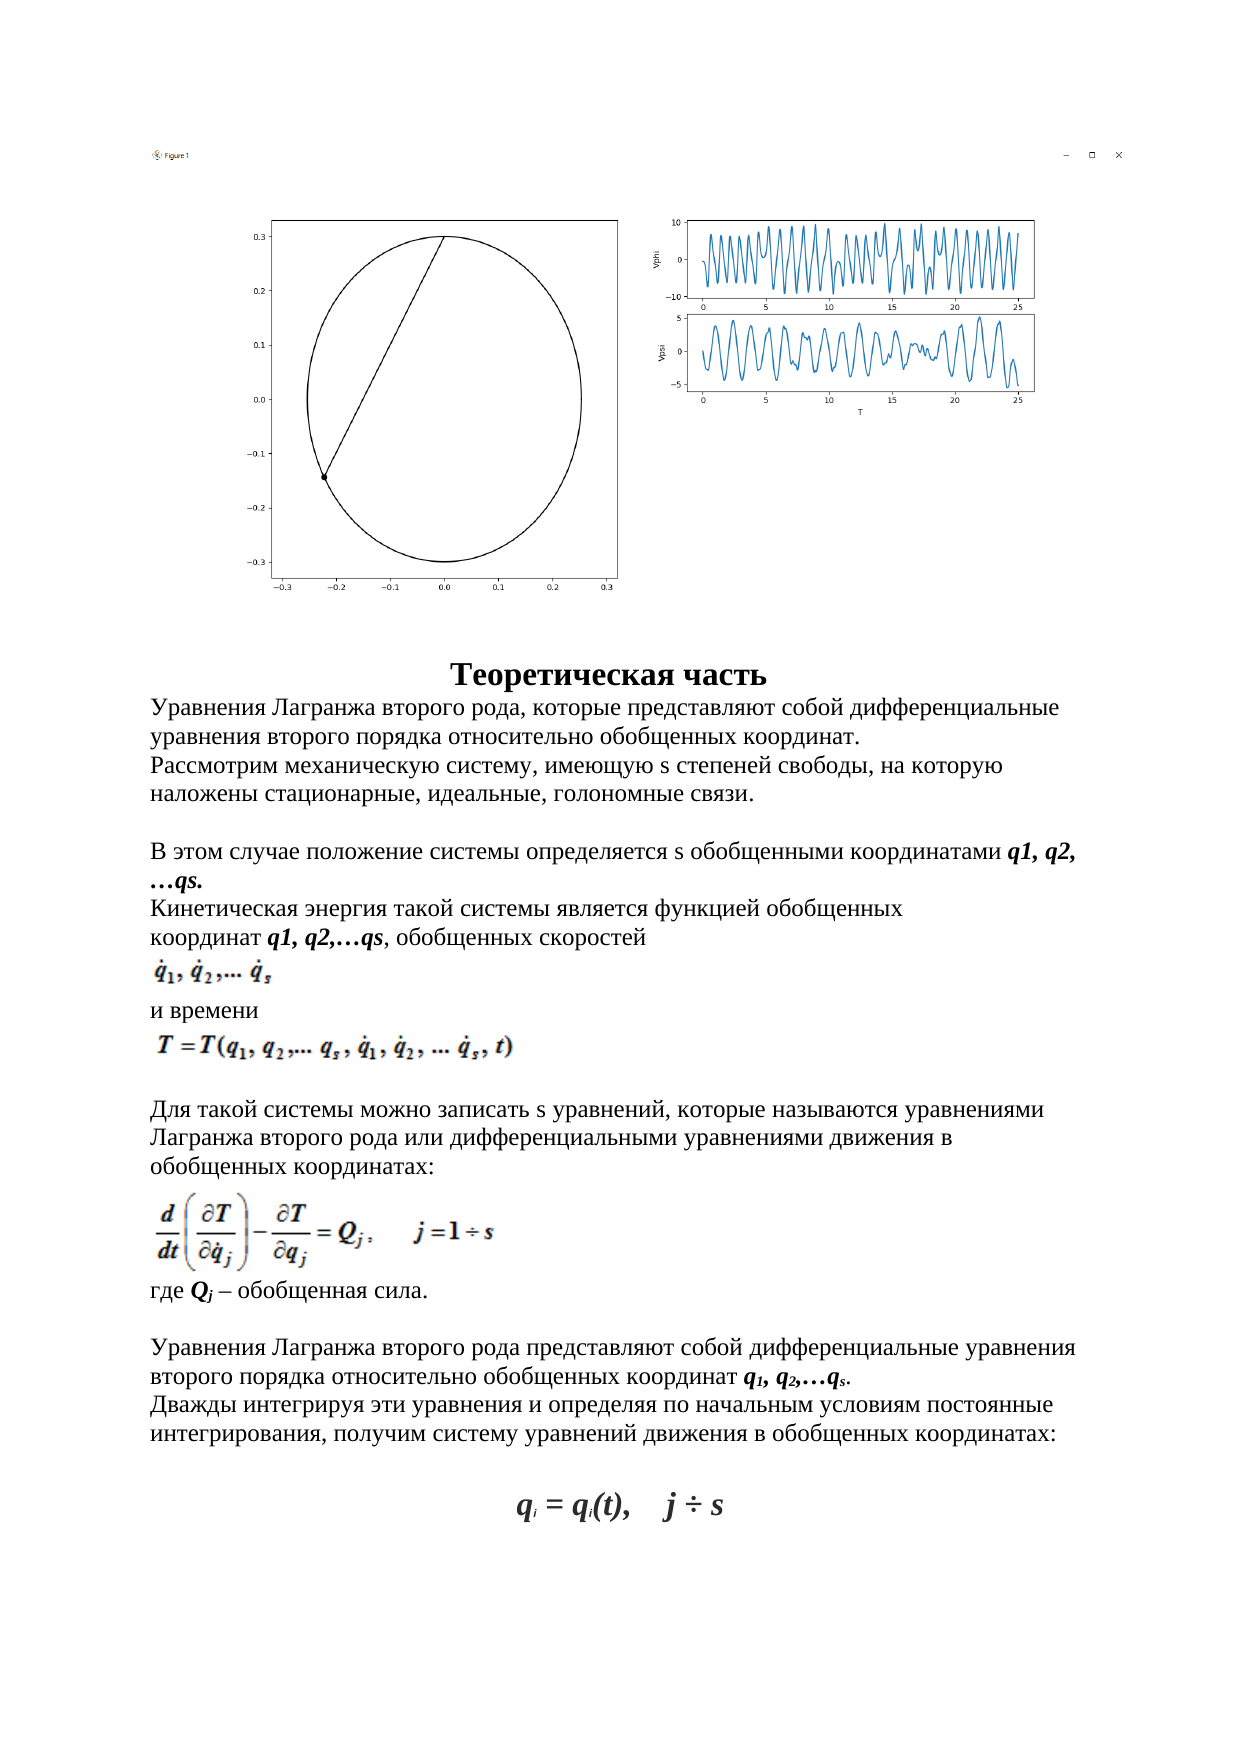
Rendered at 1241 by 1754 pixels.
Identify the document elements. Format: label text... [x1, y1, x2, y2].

text Для такой системы можно записать s уравнений, которые называются уравнениями Лагранжа второго рода или дифференциальными уравнениями движения в обобщенных координатах: [150, 1094, 1090, 1180]
picture [150, 1023, 516, 1066]
text Кинетическая энергия такой системы является функцией обобщенных координат q1, q2,…qs, обобщенных скоростей [150, 893, 1090, 951]
text Уравнения Лагранжа второго рода, которые представляют собой дифференциальные уравнения второго порядка относительно обобщенных координат. [150, 692, 1090, 750]
text Рассмотрим механическую систему, имеющую s степеней свободы, на которую наложены стационарные, идеальные, голономные связи. [150, 750, 1090, 807]
picture [150, 1180, 497, 1276]
text Уравнения Лагранжа второго рода представляют собой дифференциальные уравнения второго порядка относительно обобщенных координат q1, q2,…qs. [150, 1332, 1090, 1389]
text В этом случае положение системы определяется s обобщенными координатами q1, q2,…qs. [150, 836, 1090, 893]
text где Qj – обобщенная сила. [150, 1275, 1090, 1304]
text qi = qi(t), j ÷ s [150, 1484, 1090, 1523]
text Теоретическая часть [150, 654, 1090, 692]
picture [150, 951, 274, 995]
text Дважды интегрируя эти уравнения и определяя по начальным условиям постоянные интегрирования, получим систему уравнений движения в обобщенных координатах: [150, 1389, 1090, 1447]
text и времени [150, 995, 1090, 1023]
picture [150, 150, 1125, 626]
